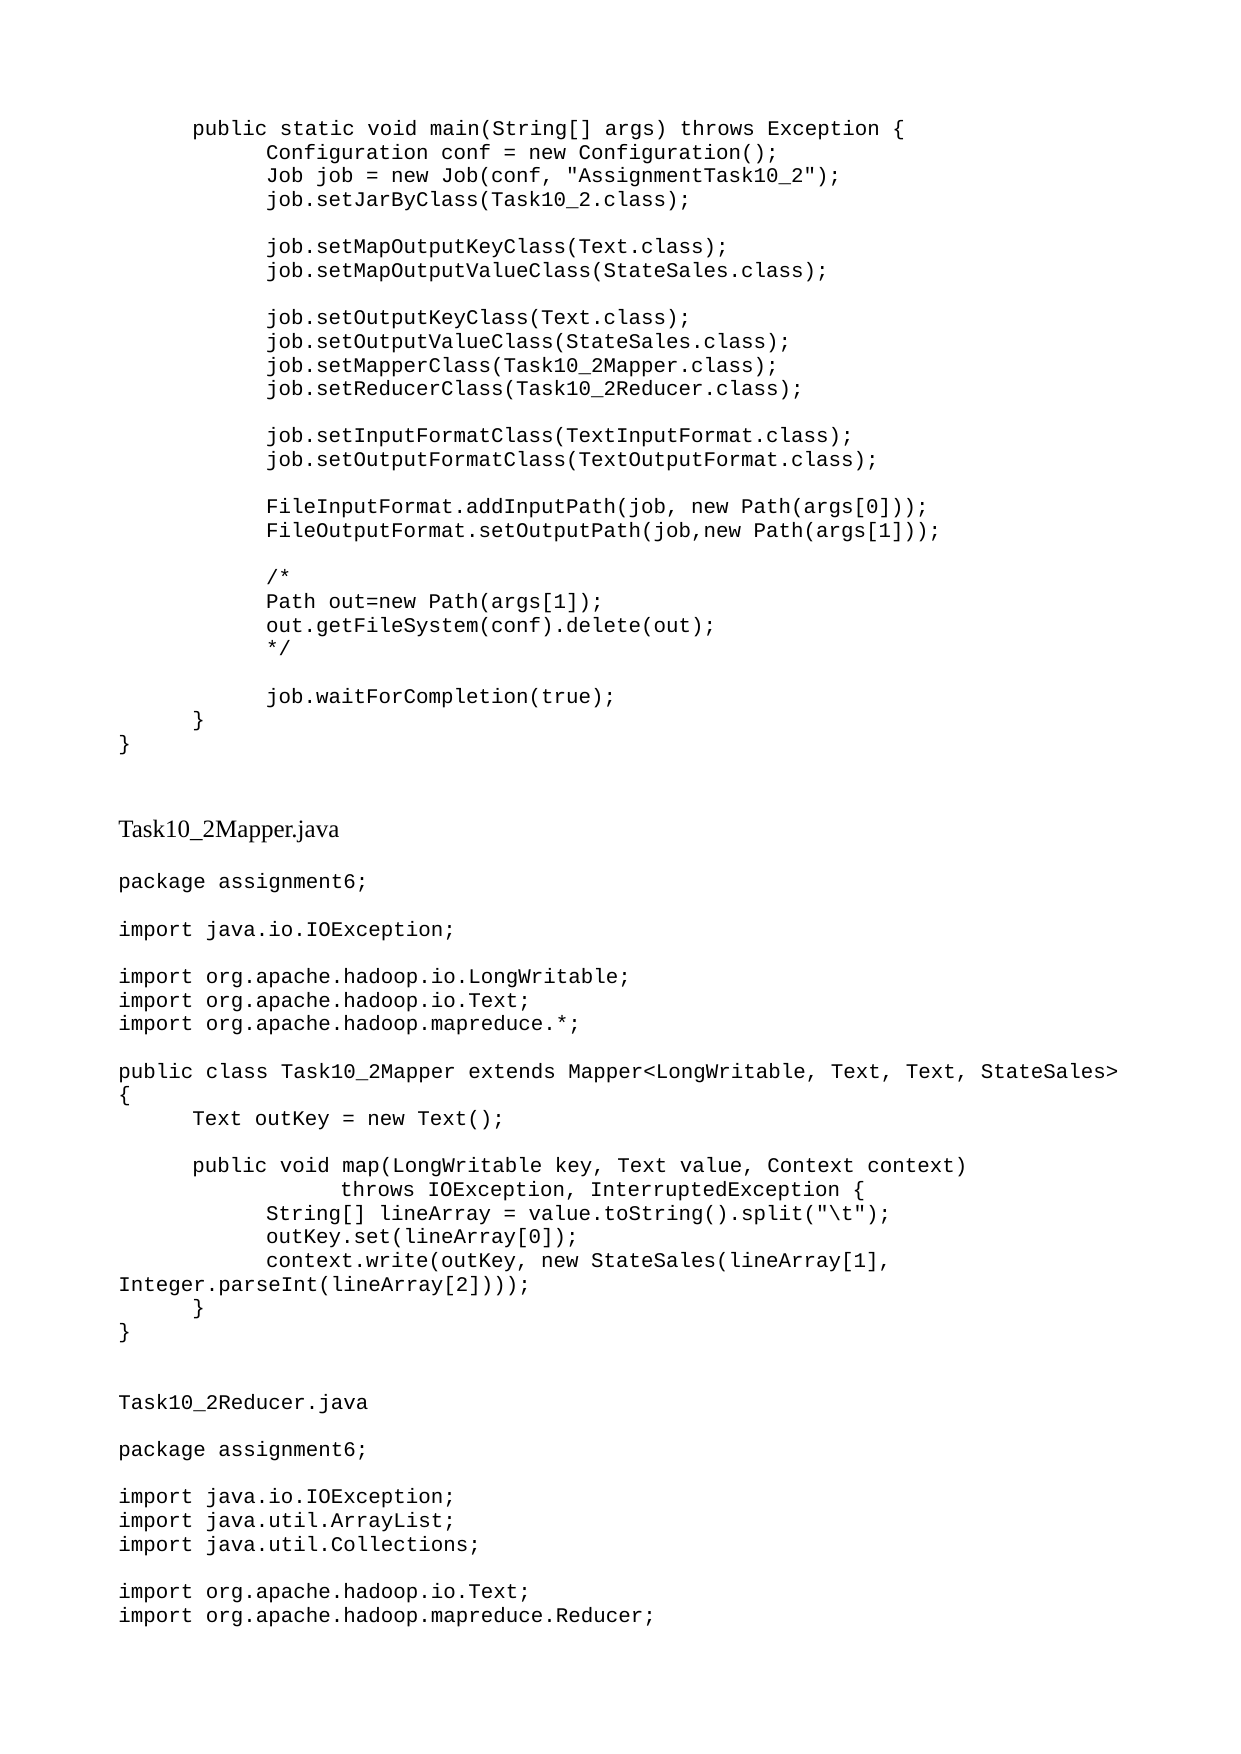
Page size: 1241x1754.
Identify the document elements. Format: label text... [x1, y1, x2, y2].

text throws IOException, InterruptedException { [118, 1179, 1122, 1203]
text out.getFileSystem(conf).delete(out); [118, 615, 1122, 638]
text import org.apache.hadoop.io.Text; [118, 990, 1122, 1013]
text Configuration conf = new Configuration(); [118, 142, 1122, 165]
text FileOutputFormat.setOutputPath(job,new Path(args[1])); [118, 520, 1122, 544]
text job.setMapperClass(Task10_2Mapper.class); [118, 354, 1122, 378]
text job.setMapOutputKeyClass(Text.class); [118, 236, 1122, 260]
text /* [118, 567, 1122, 591]
text job.setOutputFormatClass(TextOutputFormat.class); [118, 449, 1122, 473]
text Task10_2Reducer.java [118, 1392, 1122, 1415]
text */ [118, 638, 1122, 662]
text public class Task10_2Mapper extends Mapper<LongWritable, Text, Text, StateSales> { [118, 1061, 1122, 1108]
text job.setMapOutputValueClass(StateSales.class); [118, 260, 1122, 284]
text job.waitForCompletion(true); [118, 686, 1122, 709]
text import java.util.Collections; [118, 1534, 1122, 1557]
text import org.apache.hadoop.mapreduce.Reducer; [118, 1604, 1122, 1628]
text Job job = new Job(conf, "AssignmentTask10_2"); [118, 165, 1122, 189]
text job.setReducerClass(Task10_2Reducer.class); [118, 378, 1122, 402]
text package assignment6; [118, 1439, 1122, 1463]
text import java.io.IOException; [118, 919, 1122, 942]
text Path out=new Path(args[1]); [118, 591, 1122, 615]
text } [118, 1321, 1122, 1344]
text import java.util.ArrayList; [118, 1510, 1122, 1534]
text context.write(outKey, new StateSales(lineArray[1], Integer.parseInt(lineArray[2]))); [118, 1250, 1122, 1297]
text package assignment6; [118, 872, 1122, 895]
text Task10_2Mapper.java [118, 814, 1122, 843]
text import java.io.IOException; [118, 1486, 1122, 1510]
text job.setInputFormatClass(TextInputFormat.class); [118, 426, 1122, 449]
text import org.apache.hadoop.io.Text; [118, 1581, 1122, 1604]
text String[] lineArray = value.toString().split("\t"); [118, 1203, 1122, 1226]
text job.setOutputKeyClass(Text.class); [118, 307, 1122, 331]
text } [118, 709, 1122, 733]
text job.setOutputValueClass(StateSales.class); [118, 331, 1122, 354]
text public static void main(String[] args) throws Exception { [118, 118, 1122, 142]
text outKey.set(lineArray[0]); [118, 1226, 1122, 1250]
text Text outKey = new Text(); [118, 1108, 1122, 1132]
text FileInputFormat.addInputPath(job, new Path(args[0])); [118, 496, 1122, 520]
text import org.apache.hadoop.mapreduce.*; [118, 1013, 1122, 1037]
text } [118, 733, 1122, 757]
text public void map(LongWritable key, Text value, Context context) [118, 1155, 1122, 1179]
text job.setJarByClass(Task10_2.class); [118, 189, 1122, 213]
text } [118, 1297, 1122, 1321]
text import org.apache.hadoop.io.LongWritable; [118, 966, 1122, 990]
